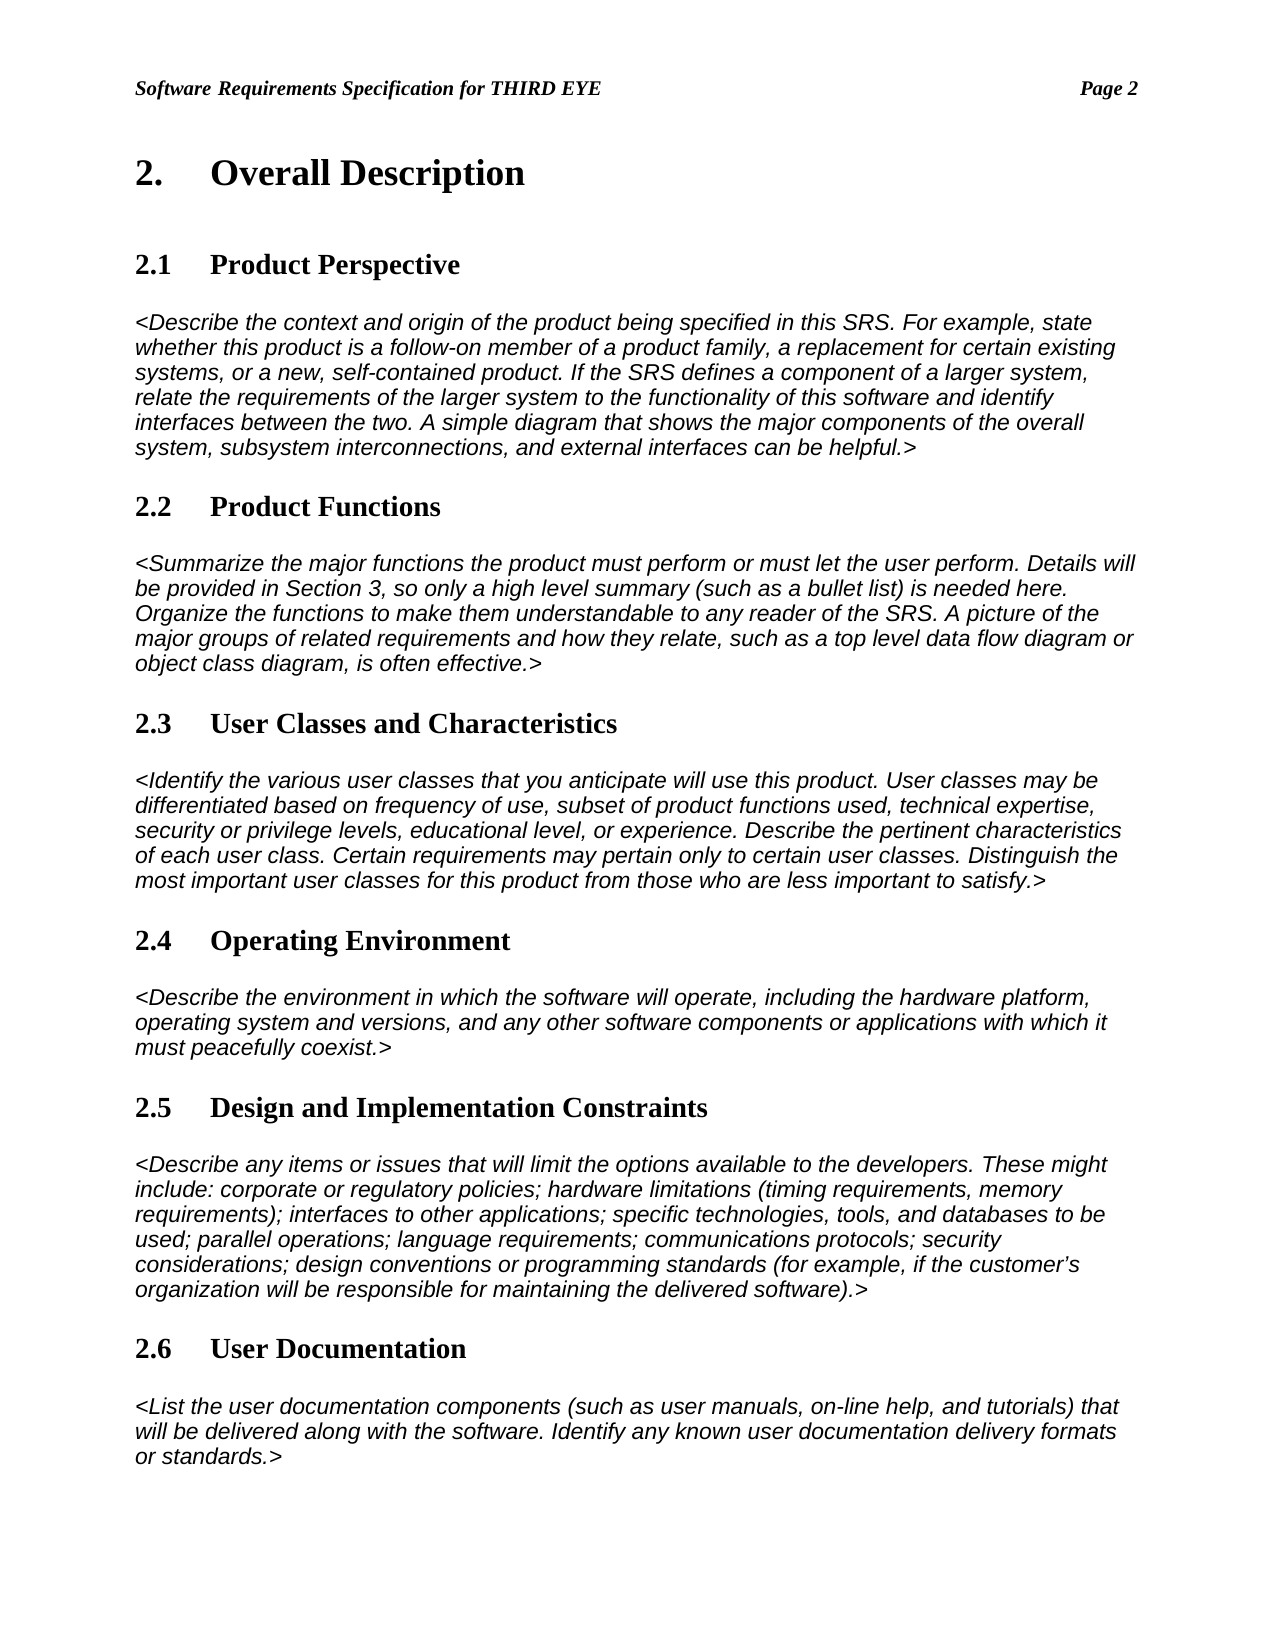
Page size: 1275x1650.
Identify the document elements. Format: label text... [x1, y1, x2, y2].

subtitle Overall Description [135, 150, 1140, 193]
text <Describe the environment in which the software will operate, including the hardware platform, operating system and versions, and any other software components or applications with which it must peacefully coexist.> [135, 986, 1140, 1061]
subtitle Product Functions [135, 489, 1140, 523]
subtitle Product Perspective [135, 247, 1140, 281]
text <Describe the context and origin of the product being specified in this SRS. For example, state whether this product is a follow-on member of a product family, a replacement for certain existing systems, or a new, self-contained product. If the SRS defines a component of a larger system, relate the requirements of the larger system to the functionality of this software and identify interfaces between the two. A simple diagram that shows the major components of the overall system, subsystem interconnections, and external interfaces can be helpful.> [135, 310, 1140, 460]
text <Describe any items or issues that will limit the options available to the developers. These might include: corporate or regulatory policies; hardware limitations (timing requirements, memory requirements); interfaces to other applications; specific technologies, tools, and databases to be used; parallel operations; language requirements; communications protocols; security considerations; design conventions or programming standards (for example, if the customer’s organization will be responsible for maintaining the delivered software).> [135, 1152, 1140, 1302]
subtitle Design and Implementation Constraints [135, 1090, 1140, 1123]
subtitle User Documentation [135, 1332, 1140, 1365]
text <List the user documentation components (such as user manuals, on-line help, and tutorials) that will be delivered along with the software. Identify any known user documentation delivery formats or standards.> [135, 1394, 1140, 1469]
text <Identify the various user classes that you anticipate will use this product. User classes may be differentiated based on frequency of use, subset of product functions used, technical expertise, security or privilege levels, educational level, or experience. Describe the pertinent characteristics of each user class. Certain requirements may pertain only to certain user classes. Distinguish the most important user classes for this product from those who are less important to satisfy.> [135, 769, 1140, 894]
subtitle Operating Environment [135, 923, 1140, 956]
subtitle User Classes and Characteristics [135, 706, 1140, 739]
text <Summarize the major functions the product must perform or must let the user perform. Details will be provided in Section 3, so only a high level summary (such as a bullet list) is needed here. Organize the functions to make them understandable to any reader of the SRS. A picture of the major groups of related requirements and how they relate, such as a top level data flow diagram or object class diagram, is often effective.> [135, 552, 1140, 677]
